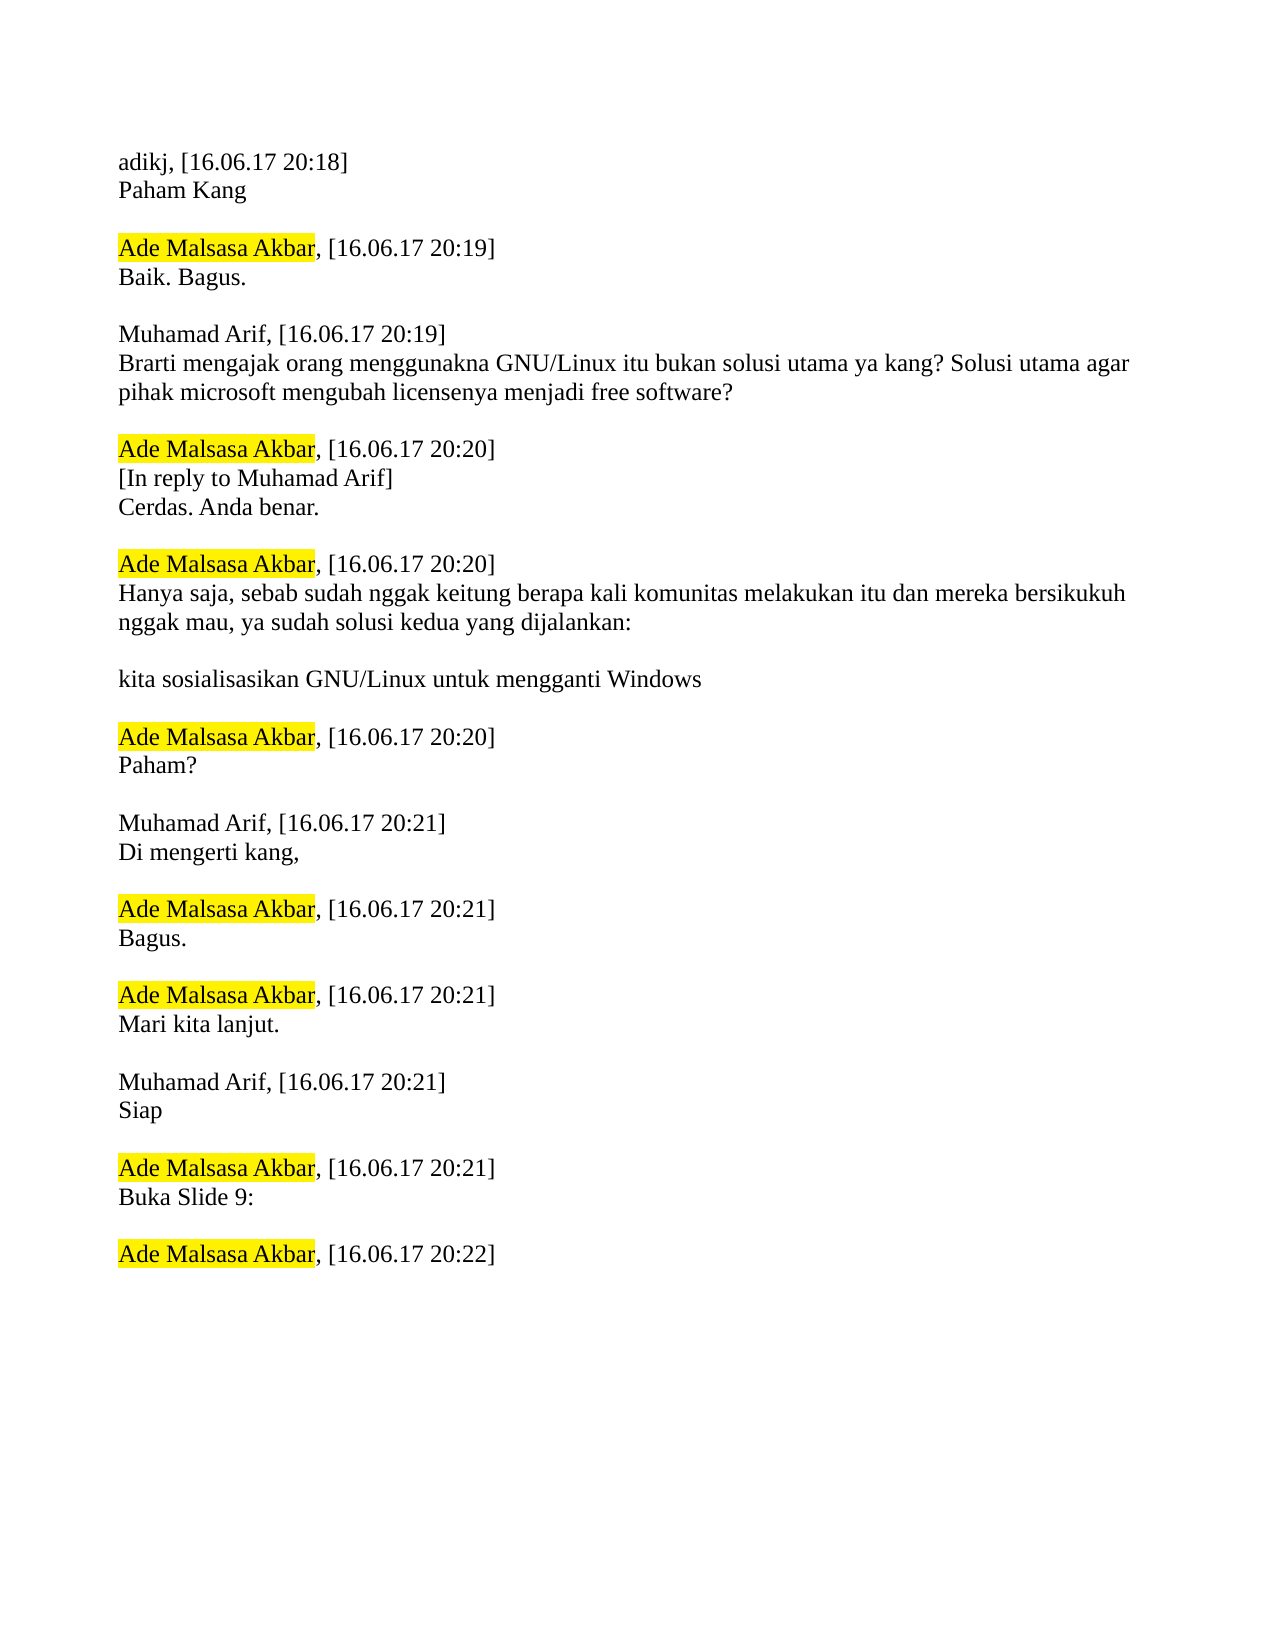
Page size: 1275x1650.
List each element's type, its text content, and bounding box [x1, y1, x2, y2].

text adikj, [16.06.17 20:18] [118, 147, 1157, 176]
text Ade Malsasa Akbar, [16.06.17 20:22] [118, 1239, 1157, 1268]
text Paham Kang [118, 176, 1157, 204]
text Hanya saja, sebab sudah nggak keitung berapa kali komunitas melakukan itu dan mereka bersikukuh nggak mau, ya sudah solusi kedua yang dijalankan: [118, 578, 1157, 636]
text Ade Malsasa Akbar, [16.06.17 20:19] [118, 233, 1157, 262]
text Brarti mengajak orang menggunakna GNU/Linux itu bukan solusi utama ya kang? Solusi utama agar pihak microsoft mengubah licensenya menjadi free software? [118, 348, 1157, 406]
text Baik. Bagus. [118, 262, 1157, 291]
text Paham? [118, 751, 1157, 779]
text Cerdas. Anda benar. [118, 492, 1157, 521]
text [In reply to Muhamad Arif] [118, 463, 1157, 492]
text Muhamad Arif, [16.06.17 20:19] [118, 319, 1157, 348]
text Ade Malsasa Akbar, [16.06.17 20:20] [118, 549, 1157, 578]
text Mari kita lanjut. [118, 1009, 1157, 1038]
text Ade Malsasa Akbar, [16.06.17 20:20] [118, 434, 1157, 463]
text Ade Malsasa Akbar, [16.06.17 20:20] [118, 722, 1157, 751]
text Muhamad Arif, [16.06.17 20:21] [118, 1067, 1157, 1096]
text Ade Malsasa Akbar, [16.06.17 20:21] [118, 981, 1157, 1009]
text kita sosialisasikan GNU/Linux untuk mengganti Windows [118, 664, 1157, 693]
text Muhamad Arif, [16.06.17 20:21] [118, 808, 1157, 837]
text Di mengerti kang, [118, 837, 1157, 866]
text Buka Slide 9: [118, 1182, 1157, 1211]
text Ade Malsasa Akbar, [16.06.17 20:21] [118, 1153, 1157, 1182]
text Ade Malsasa Akbar, [16.06.17 20:21] [118, 894, 1157, 923]
text Siap [118, 1096, 1157, 1124]
text Bagus. [118, 923, 1157, 952]
